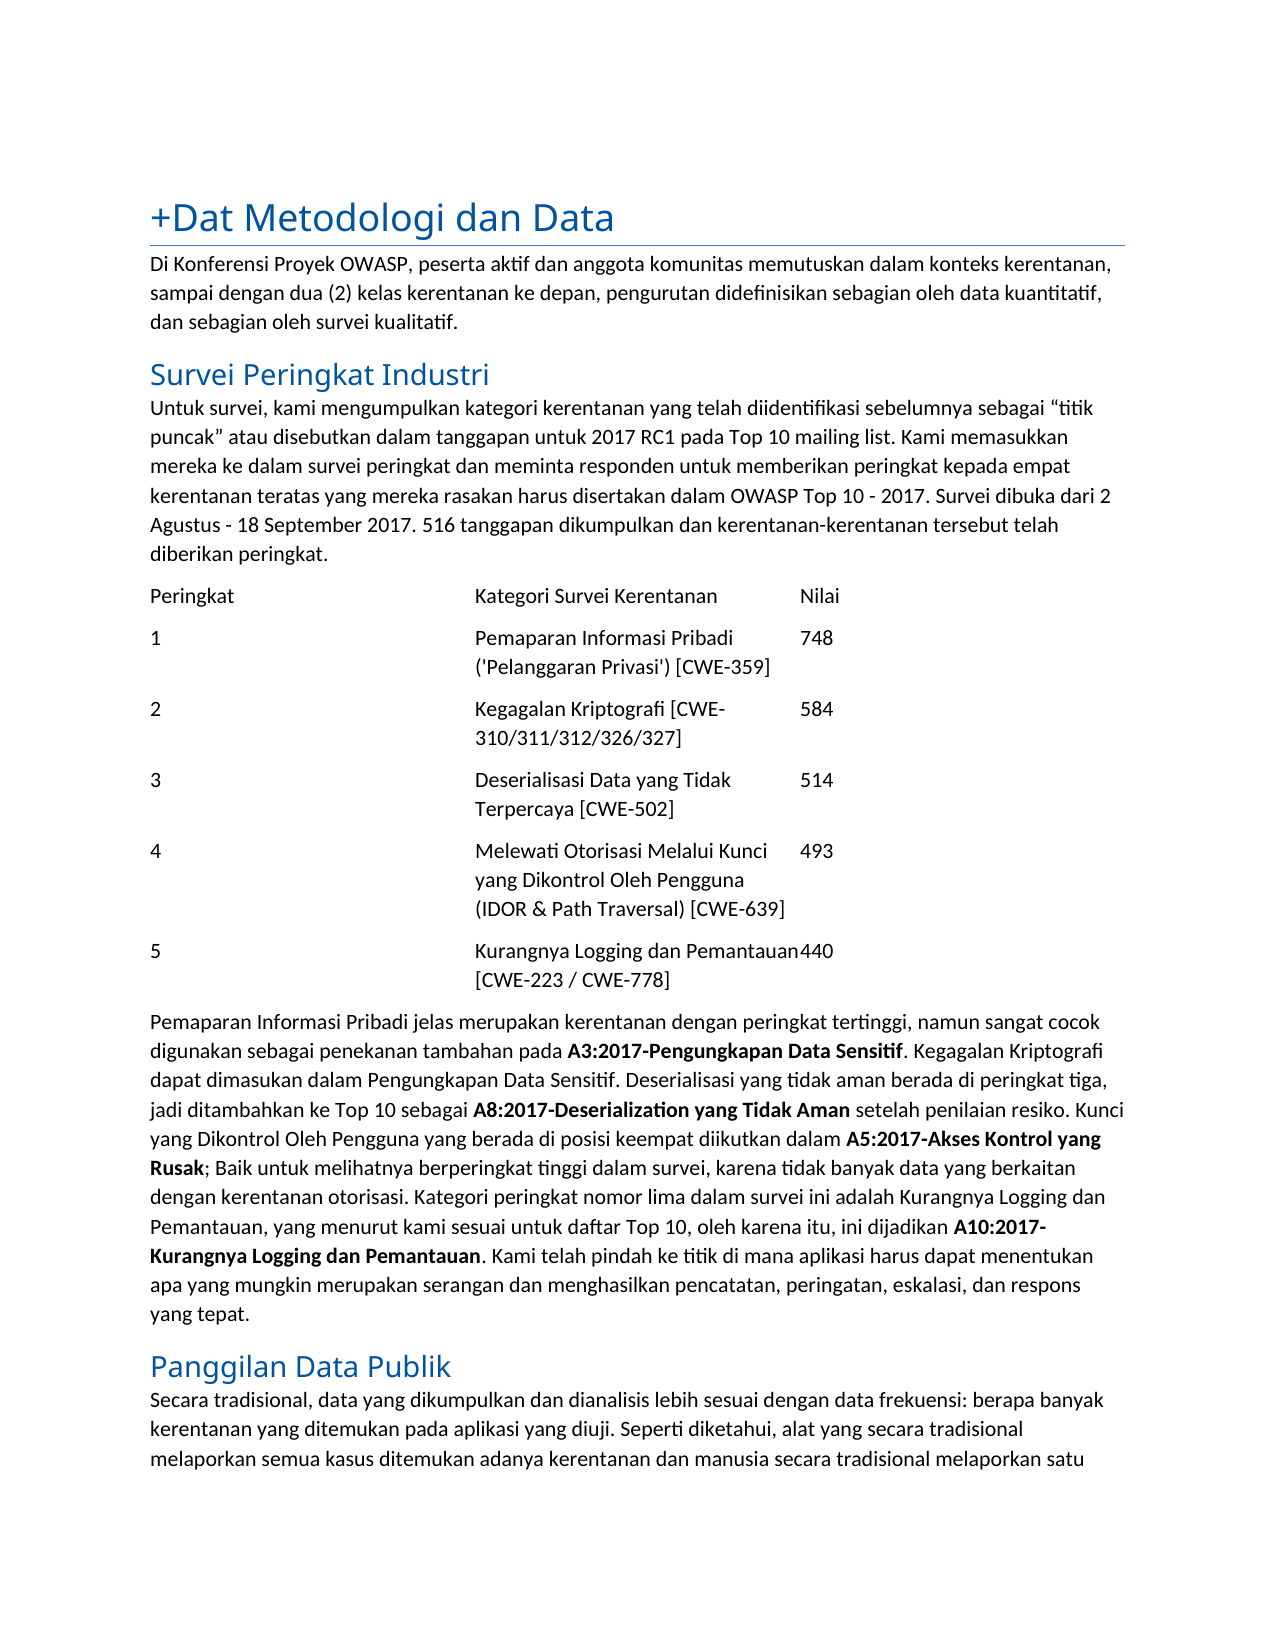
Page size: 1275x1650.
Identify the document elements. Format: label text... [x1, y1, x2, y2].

table_cell 3 [150, 766, 475, 837]
text Di Konferensi Proyek OWASP, peserta aktif dan anggota komunitas memutuskan dalam konteks kerentanan, sampai dengan dua (2) kelas kerentanan ke depan, pengurutan didefinisikan sebagian oleh data kuantitatif, dan sebagian oleh survei kualitatif. [150, 250, 1125, 335]
text Pemaparan Informasi Pribadi jelas merupakan kerentanan dengan peringkat tertinggi, namun sangat cocok digunakan sebagai penekanan tambahan pada A3:2017-Pengungkapan Data Sensitif. Kegagalan Kriptografi dapat dimasukan dalam Pengungkapan Data Sensitif. Deserialisasi yang tidak aman berada di peringkat tiga, jadi ditambahkan ke Top 10 sebagai A8:2017-Deserialization yang Tidak Aman setelah penilaian resiko. Kunci yang Dikontrol Oleh Pengguna yang berada di posisi keempat diikutkan dalam A5:2017-Akses Kontrol yang Rusak; Baik untuk melihatnya berperingkat tinggi dalam survei, karena tidak banyak data yang berkaitan dengan kerentanan otorisasi. Kategori peringkat nomor lima dalam survei ini adalah Kurangnya Logging dan Pemantauan, yang menurut kami sesuai untuk daftar Top 10, oleh karena itu, ini dijadikan A10:2017-Kurangnya Logging dan Pemantauan. Kami telah pindah ke titik di mana aplikasi harus dapat menentukan apa yang mungkin merupakan serangan dan menghasilkan pencatatan, peringatan, eskalasi, dan respons yang tepat. [150, 1008, 1125, 1327]
table_header Peringkat [150, 582, 475, 624]
table_cell Kurangnya Logging dan Pemantauan [CWE-223 / CWE-778] [475, 937, 800, 1008]
text Untuk survei, kami mengumpulkan kategori kerentanan yang telah diidentifikasi sebelumnya sebagai “titik puncak” atau disebutkan dalam tanggapan untuk 2017 RC1 pada Top 10 mailing list. Kami memasukkan mereka ke dalam survei peringkat dan meminta responden untuk memberikan peringkat kepada empat kerentanan teratas yang mereka rasakan harus disertakan dalam OWASP Top 10 - 2017. Survei dibuka dari 2 Agustus - 18 September 2017. 516 tanggapan dikumpulkan dan kerentanan-kerentanan tersebut telah diberikan peringkat. [150, 394, 1125, 567]
table_cell Deserialisasi Data yang Tidak Terpercaya [CWE-502] [475, 766, 800, 837]
table_cell 4 [150, 837, 475, 937]
table_cell 493 [800, 837, 1125, 937]
table_cell Pemaparan Informasi Pribadi ('Pelanggaran Privasi') [CWE-359] [475, 624, 800, 695]
table_cell Kegagalan Kriptografi [CWE-310/311/312/326/327] [475, 695, 800, 766]
subtitle +Dat Metodologi dan Data [150, 192, 1125, 245]
table_cell 748 [800, 624, 1125, 695]
table_cell 5 [150, 937, 475, 1008]
table_cell 1 [150, 624, 475, 695]
table_cell 2 [150, 695, 475, 766]
table_cell 514 [800, 766, 1125, 837]
subtitle Panggilan Data Publik [150, 1347, 1125, 1386]
table_cell 584 [800, 695, 1125, 766]
table_header Nilai [800, 582, 1125, 624]
table_cell Melewati Otorisasi Melalui Kunci yang Dikontrol Oleh Pengguna (IDOR & Path Traversal) [CWE-639] [475, 837, 800, 937]
text Secara tradisional, data yang dikumpulkan dan dianalisis lebih sesuai dengan data frekuensi: berapa banyak kerentanan yang ditemukan pada aplikasi yang diuji. Seperti diketahui, alat yang secara tradisional melaporkan semua kasus ditemukan adanya kerentanan dan manusia secara tradisional melaporkan satu [150, 1386, 1125, 1471]
table_cell 440 [800, 937, 1125, 1008]
subtitle Survei Peringkat Industri [150, 354, 1125, 394]
table_header Kategori Survei Kerentanan [475, 582, 800, 624]
